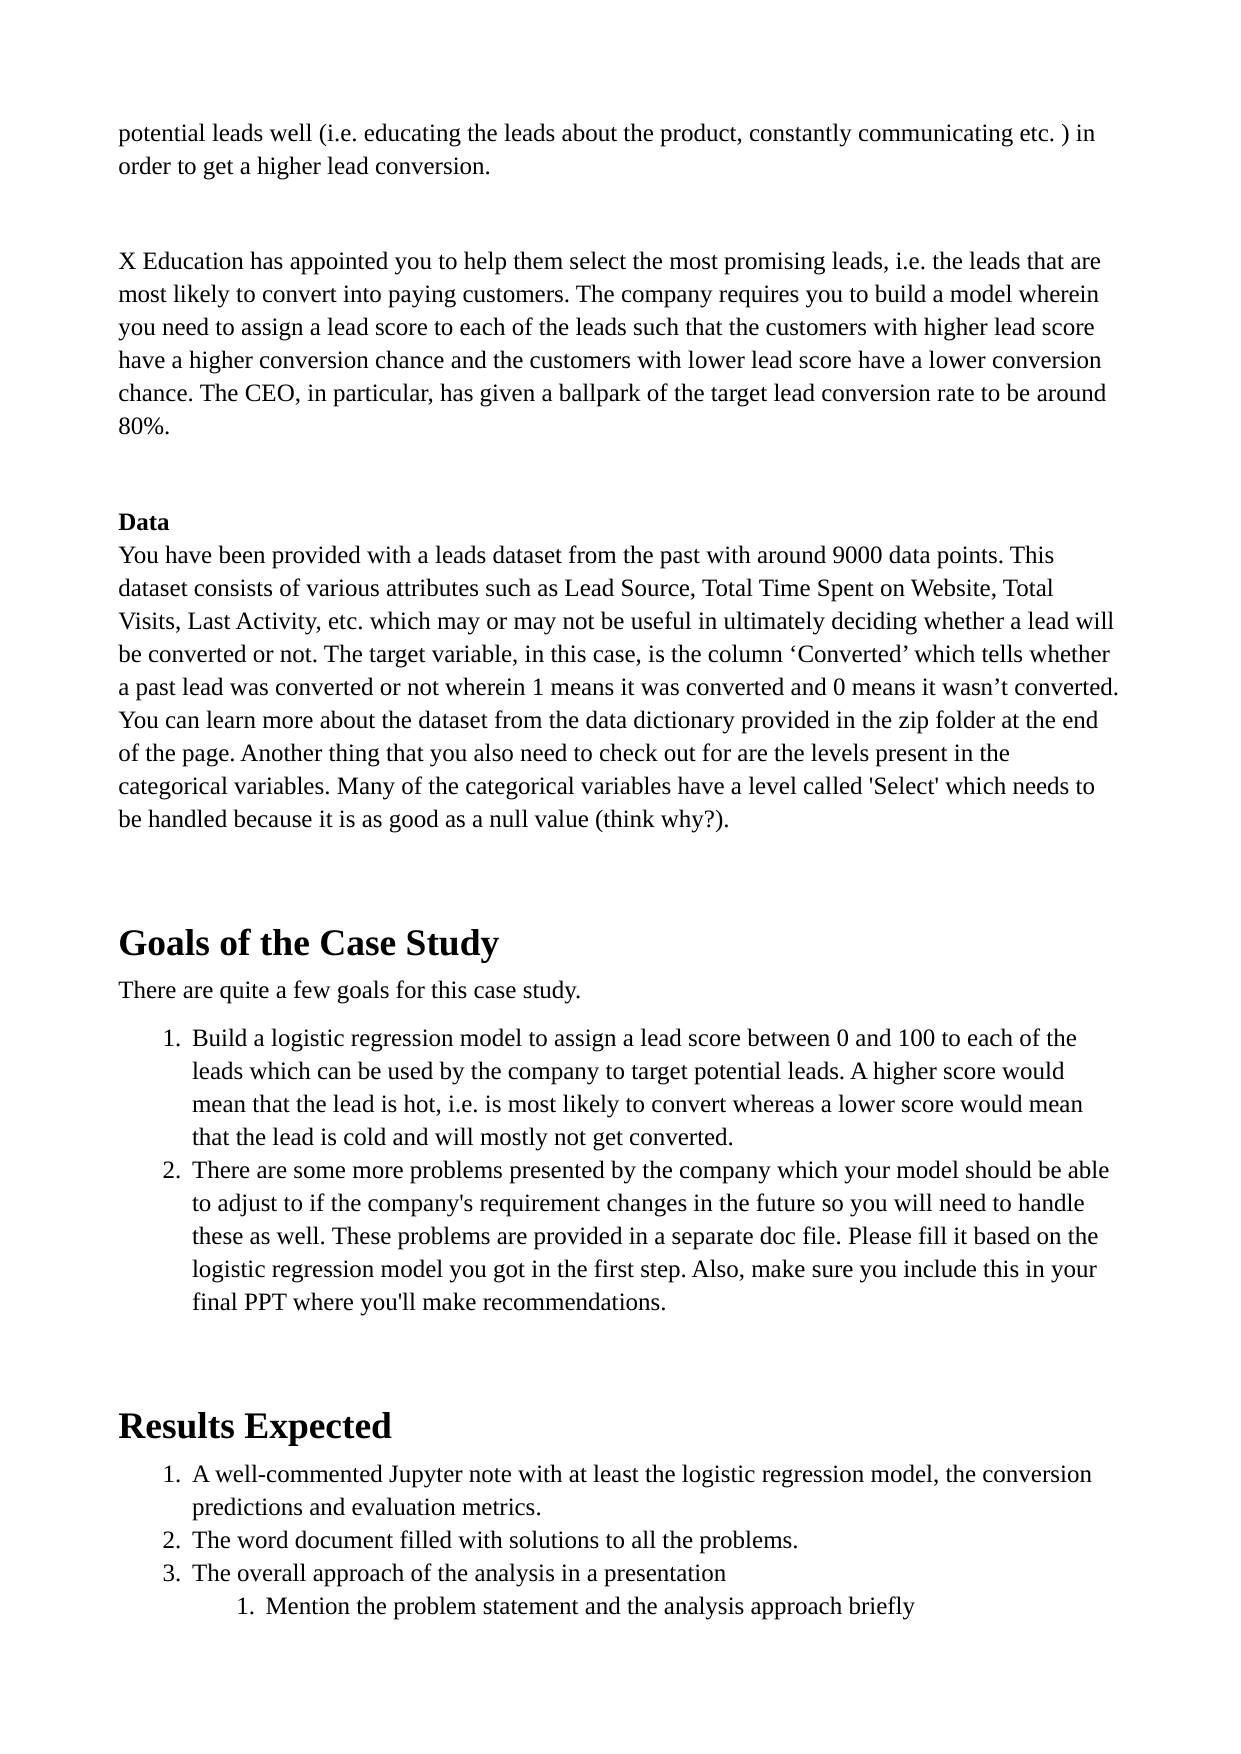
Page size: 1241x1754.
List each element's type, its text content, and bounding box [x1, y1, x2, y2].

subtitle Goals of the Case Study [118, 920, 1122, 963]
list Mention the problem statement and the analysis approach briefly [236, 1591, 1122, 1620]
text There are quite a few goals for this case study. [118, 976, 1122, 1004]
list Build a logistic regression model to assign a lead score between 0 and 100 to each of the leads which can be used by the company to target potential leads. A higher score would mean that the lead is hot, i.e. is most likely to convert whereas a lower score would mean that the lead is cold and will mostly not get converted. [162, 1023, 1122, 1151]
text potential leads well (i.e. educating the leads about the product, constantly communicating etc. ) in order to get a higher lead conversion. [118, 118, 1122, 180]
subtitle Results Expected [118, 1403, 1122, 1446]
list The word document filled with solutions to all the problems. [162, 1525, 1122, 1554]
list The overall approach of the analysis in a presentation [162, 1558, 1122, 1587]
text X Education has appointed you to help them select the most promising leads, i.e. the leads that are most likely to convert into paying customers. The company requires you to build a model wherein you need to assign a lead score to each of the leads such that the customers with higher lead score have a higher conversion chance and the customers with lower lead score have a lower conversion chance. The CEO, in particular, has given a ballpark of the target lead conversion rate to be around 80%. [118, 246, 1122, 440]
list A well-commented Jupyter note with at least the logistic regression model, the conversion predictions and evaluation metrics. [162, 1459, 1122, 1521]
list There are some more problems presented by the company which your model should be able to adjust to if the company's requirement changes in the future so you will need to handle these as well. These problems are provided in a separate doc file. Please fill it based on the logistic regression model you got in the first step. Also, make sure you include this in your final PPT where you'll make recommendations. [162, 1155, 1122, 1316]
text Data You have been provided with a leads dataset from the past with around 9000 data points. This dataset consists of various attributes such as Lead Source, Total Time Spent on Website, Total Visits, Last Activity, etc. which may or may not be useful in ultimately deciding whether a lead will be converted or not. The target variable, in this case, is the column ‘Converted’ which tells whether a past lead was converted or not wherein 1 means it was converted and 0 means it wasn’t converted. You can learn more about the dataset from the data dictionary provided in the zip folder at the end of the page. Another thing that you also need to check out for are the levels present in the categorical variables. Many of the categorical variables have a level called 'Select' which needs to be handled because it is as good as a null value (think why?). [118, 507, 1122, 833]
